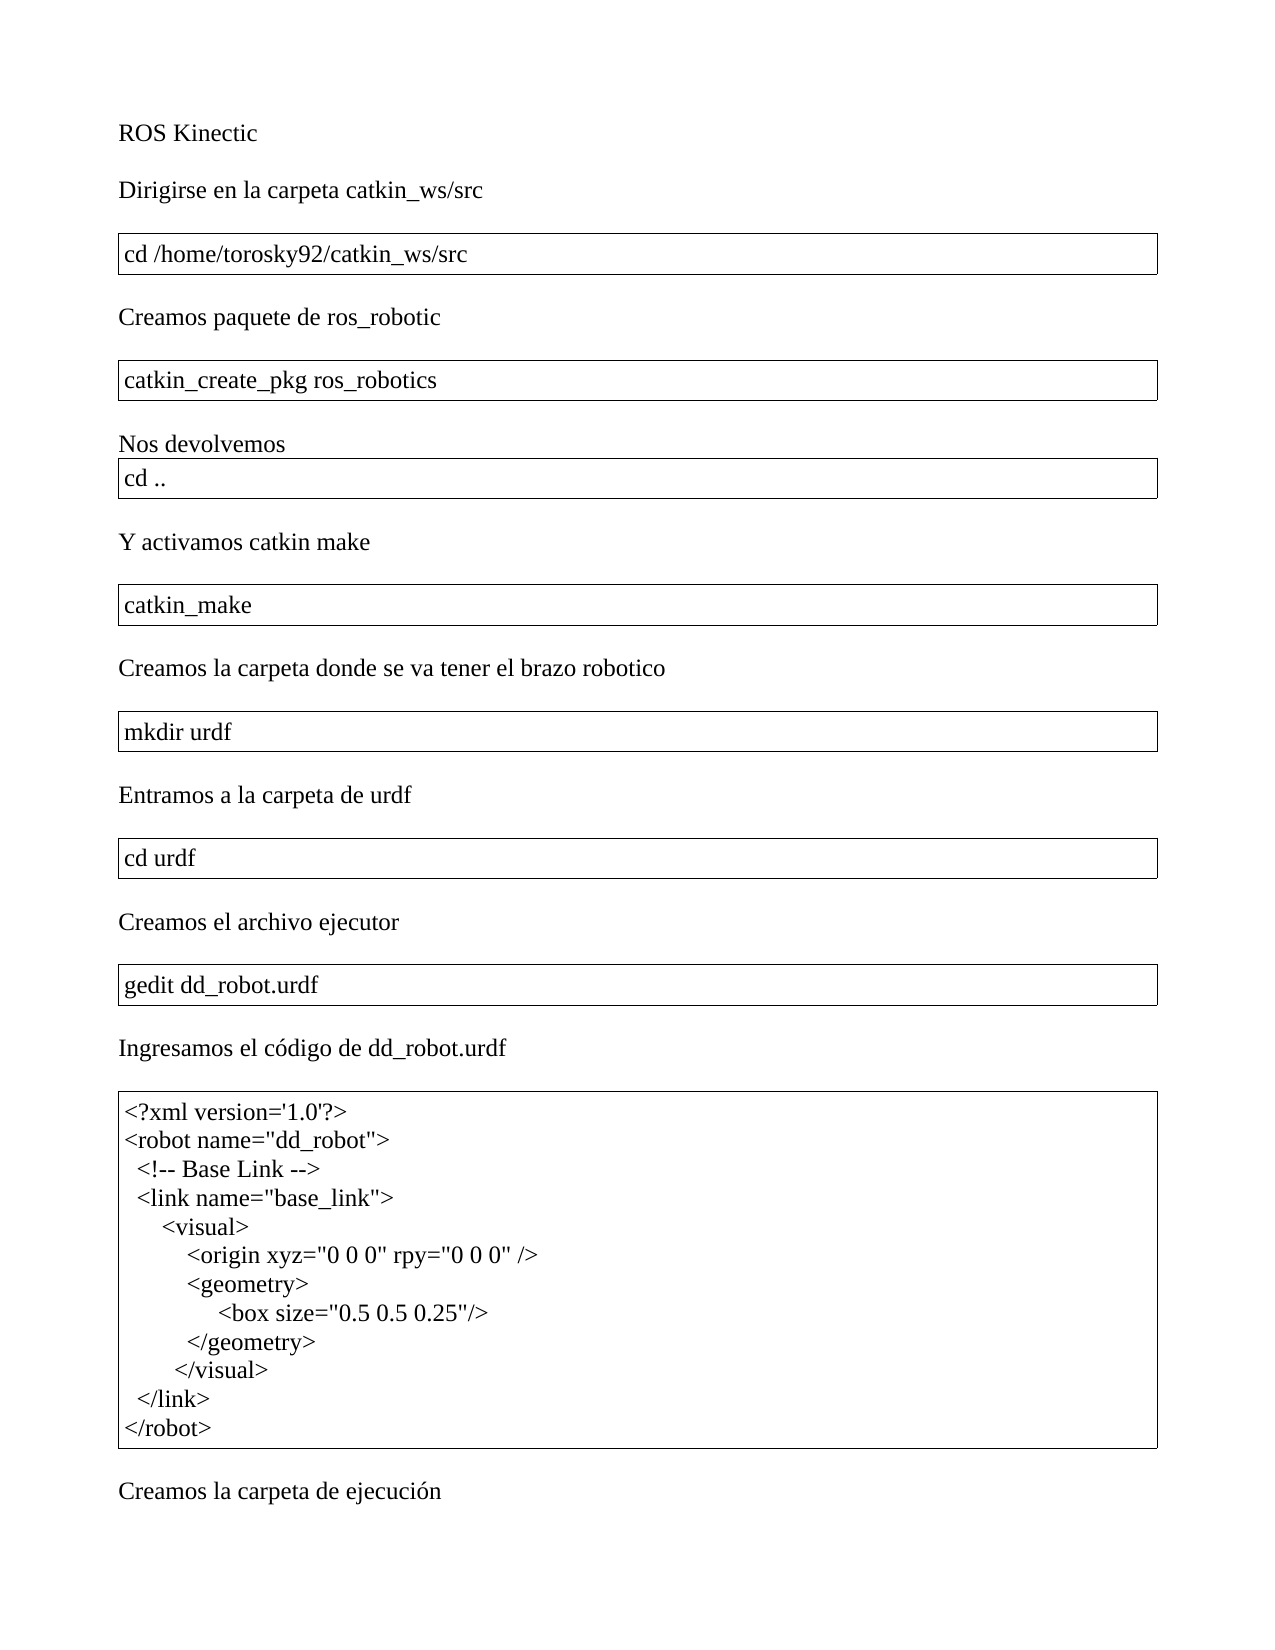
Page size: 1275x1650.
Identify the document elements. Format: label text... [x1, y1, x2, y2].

text ROS Kinectic [118, 118, 1157, 147]
table_header cd urdf [119, 839, 1157, 878]
table_header <?xml version='1.0'?> <robot name="dd_robot"> <!-- Base Link --> <link name="base_link"> <visual> <origin xyz="0 0 0" rpy="0 0 0" /> <geometry> <box size="0.5 0.5 0.25"/> </geometry> </visual> </link> </robot> [119, 1092, 1157, 1448]
text Ingresamos el código de dd_robot.urdf [118, 1033, 1157, 1062]
table_header mkdir urdf [119, 712, 1157, 751]
table_header catkin_create_pkg ros_robotics [119, 361, 1157, 400]
text Creamos la carpeta de ejecución [118, 1476, 1157, 1505]
text Entramos a la carpeta de urdf [118, 780, 1157, 809]
text Creamos la carpeta donde se va tener el brazo robotico [118, 653, 1157, 682]
text Creamos paquete de ros_robotic [118, 302, 1157, 331]
text Y activamos catkin make [118, 527, 1157, 556]
text Creamos el archivo ejecutor [118, 907, 1157, 936]
text Dirigirse en la carpeta catkin_ws/src [118, 176, 1157, 204]
text Nos devolvemos [118, 429, 1157, 458]
table_header cd .. [119, 459, 1157, 498]
table_header gedit dd_robot.urdf [119, 965, 1157, 1005]
table_header catkin_make [119, 585, 1157, 625]
table_header cd /home/torosky92/catkin_ws/src [119, 234, 1157, 273]
